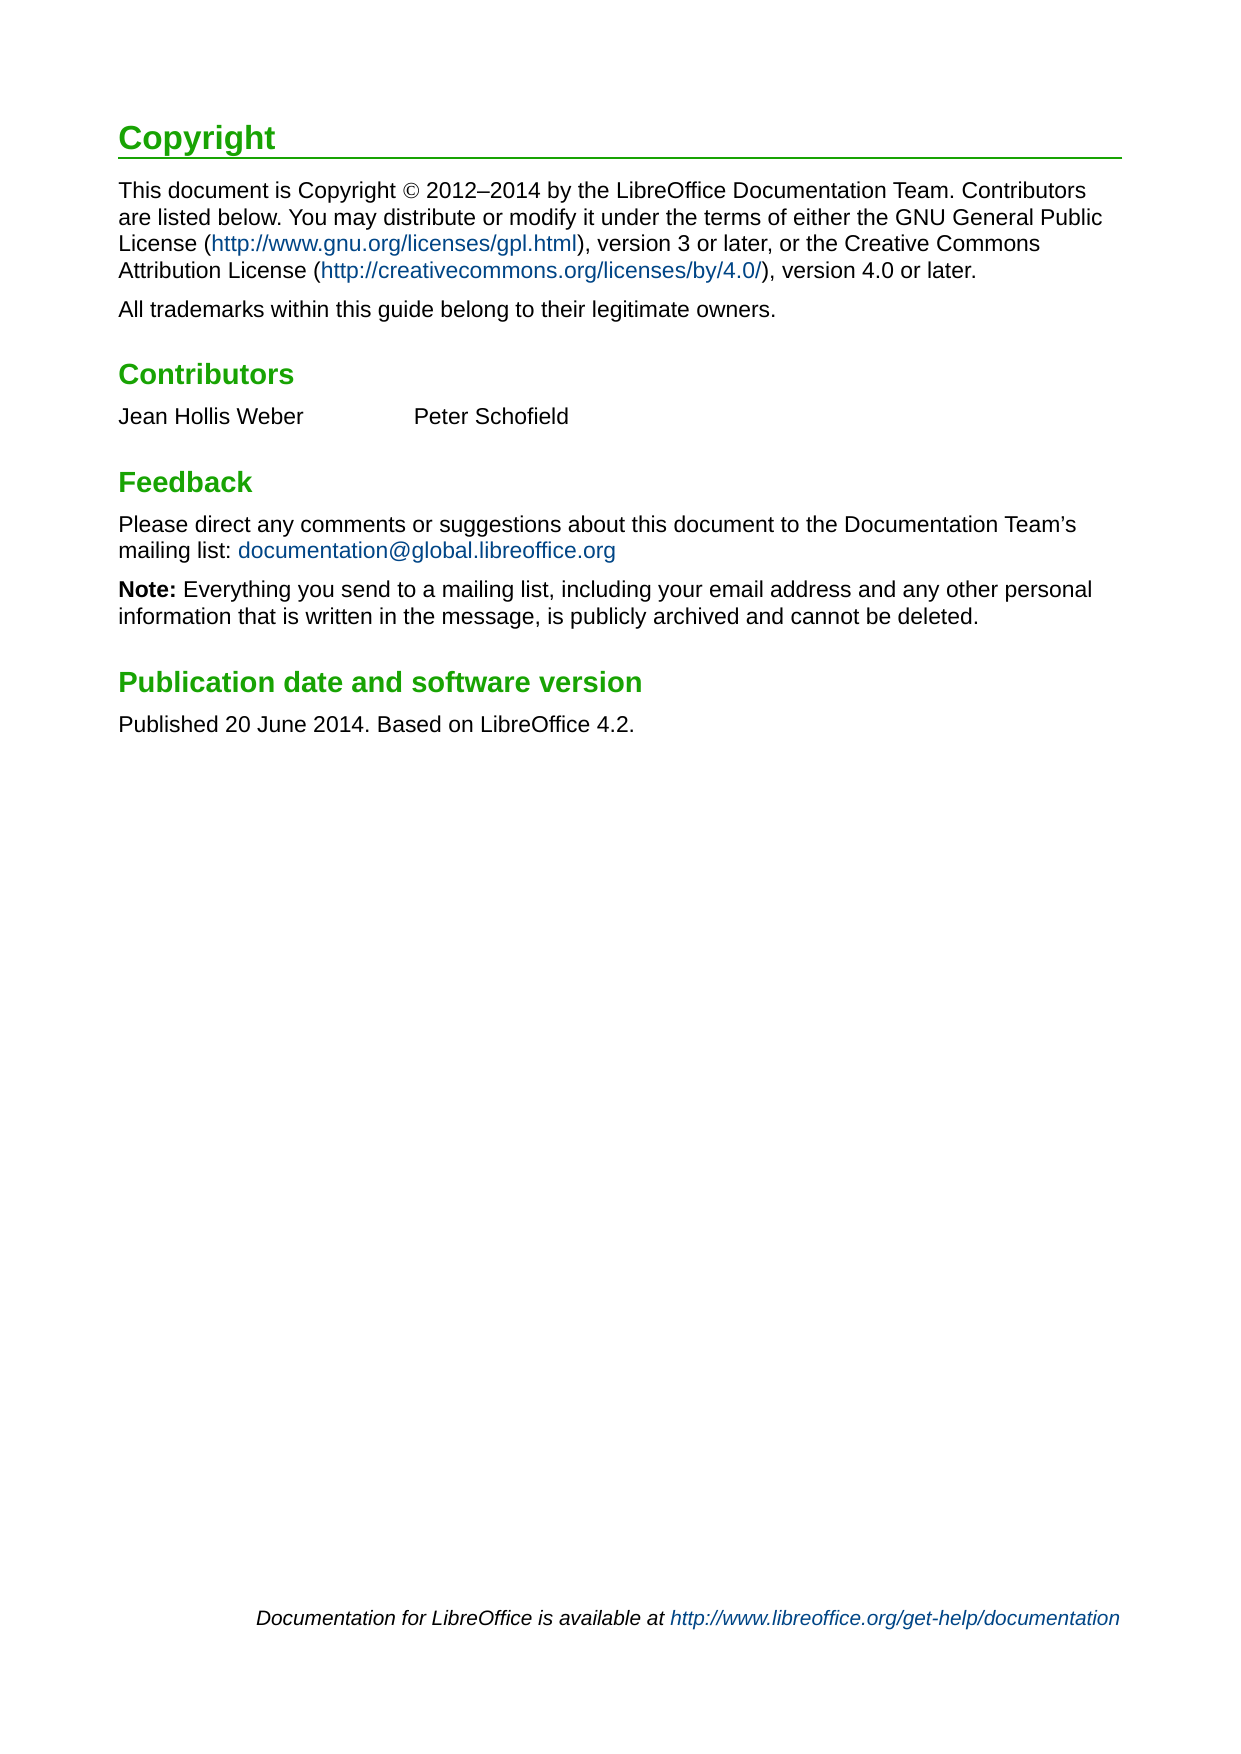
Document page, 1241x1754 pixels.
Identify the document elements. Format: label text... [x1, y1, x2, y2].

text Published 20 June 2014. Based on LibreOffice 4.2. [118, 711, 1122, 737]
subtitle Publication date and software version [118, 664, 1122, 698]
subtitle Contributors [118, 357, 1122, 391]
text This document is Copyright © 2012–2014 by the LibreOffice Documentation Team. Contributors are listed below. You may distribute or modify it under the terms of either the GNU General Public License (http://www.gnu.org/licenses/gpl.html), version 3 or later, or the Creative Commons Attribution License (http://creativecommons.org/licenses/by/4.0/), version 4.0 or later. [118, 177, 1122, 283]
text Note: Everything you send to a mailing list, including your email address and any other personal information that is written in the message, is publicly archived and cannot be deleted. [118, 576, 1122, 629]
subtitle Copyright [118, 118, 1122, 157]
subtitle Feedback [118, 465, 1122, 499]
text All trademarks within this guide belong to their legitimate owners. [118, 296, 1122, 322]
text Please direct any comments or suggestions about this document to the Documentation Team’s mailing list: documentation@global.libreoffice.org [118, 511, 1122, 564]
text Jean Hollis Weber Peter Schofield [118, 403, 1122, 430]
